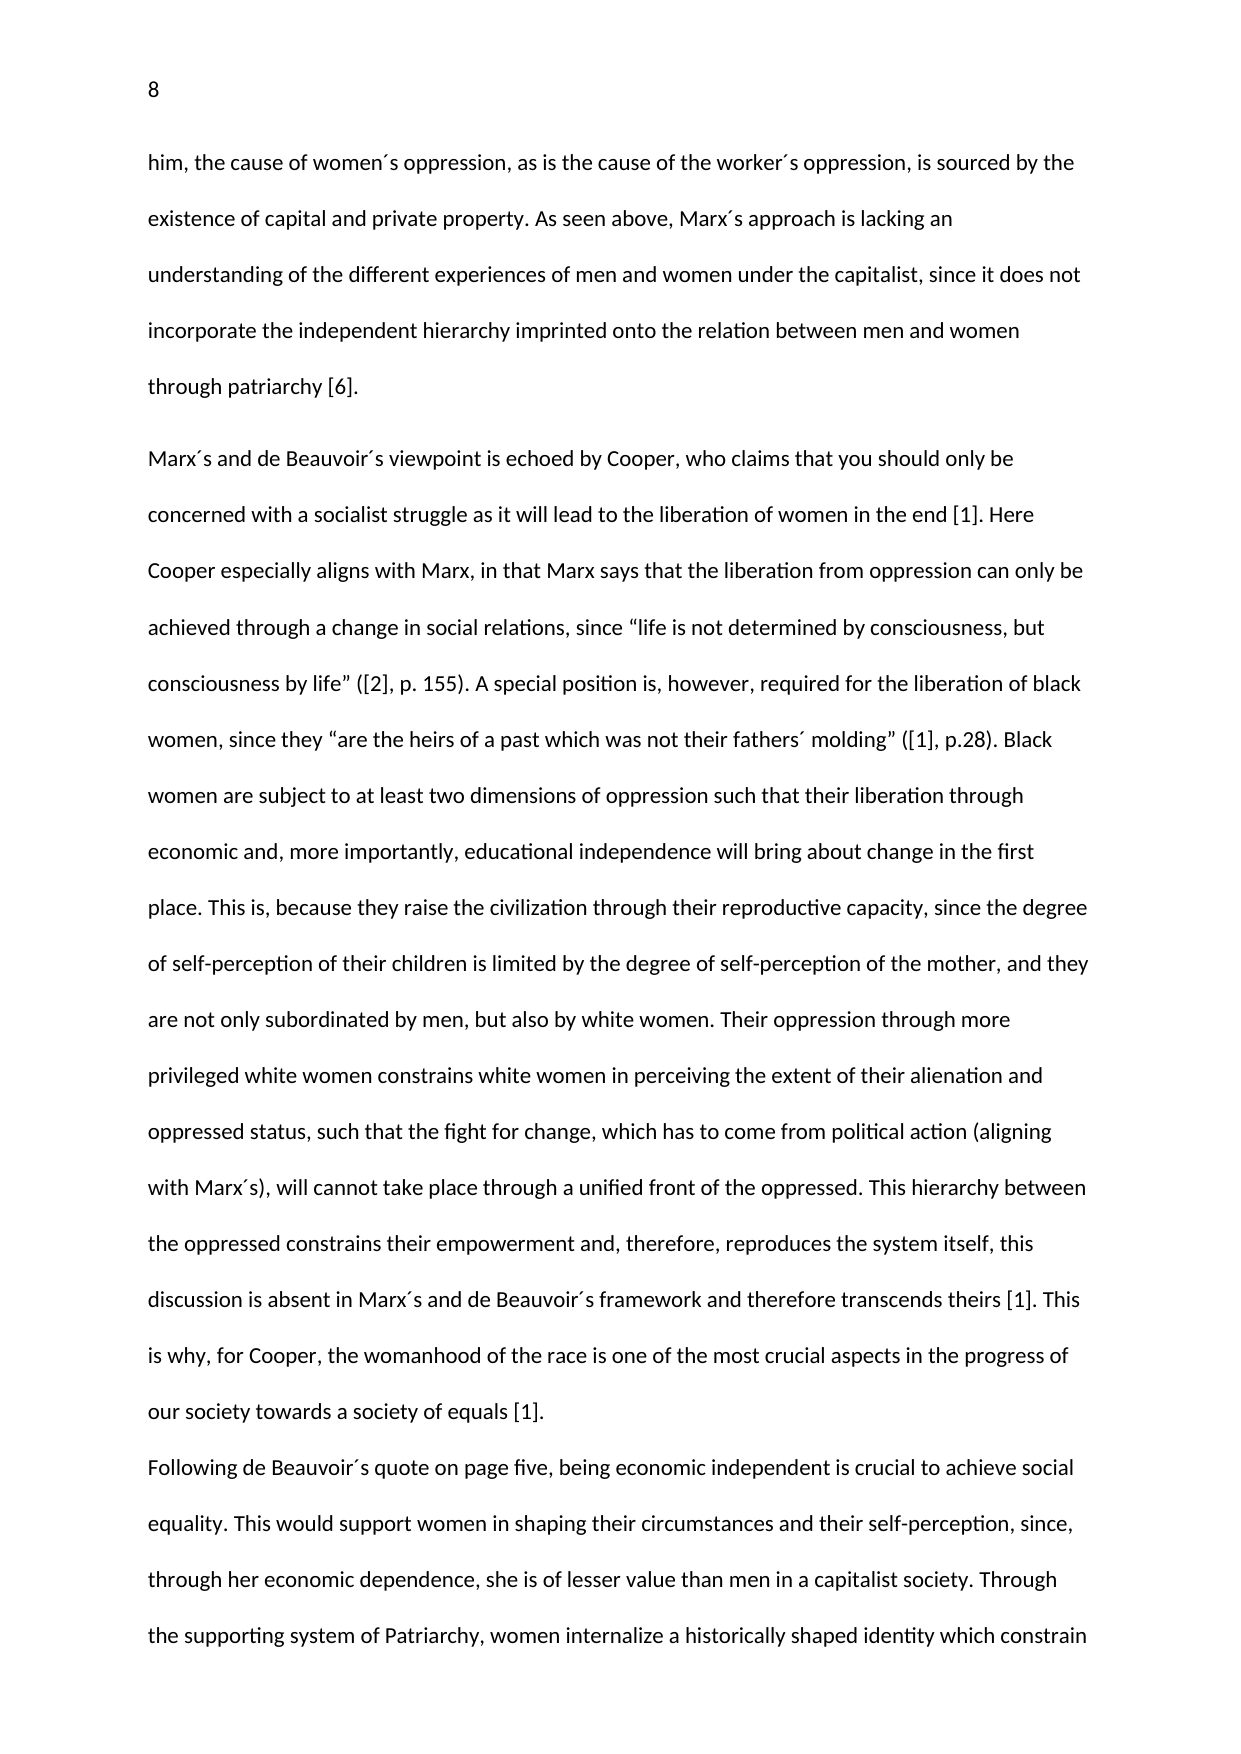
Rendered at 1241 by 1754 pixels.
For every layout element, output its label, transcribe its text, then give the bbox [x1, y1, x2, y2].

text him, the cause of women´s oppression, as is the cause of the worker´s oppression, is sourced by the existence of capital and private property. As seen above, Marx´s approach is lacking an understanding of the different experiences of men and women under the capitalist, since it does not incorporate the independent hierarchy imprinted onto the relation between men and women through patriarchy [6]. [148, 148, 1093, 400]
text Marx´s and de Beauvoir´s viewpoint is echoed by Cooper, who claims that you should only be concerned with a socialist struggle as it will lead to the liberation of women in the end [1]. Here Cooper especially aligns with Marx, in that Marx says that the liberation from oppression can only be achieved through a change in social relations, since “life is not determined by consciousness, but consciousness by life” ([2], p. 155). A special position is, however, required for the liberation of black women, since they “are the heirs of a past which was not their fathers´ molding” ([1], p.28). Black women are subject to at least two dimensions of oppression such that their liberation through economic and, more importantly, educational independence will bring about change in the first place. This is, because they raise the civilization through their reproductive capacity, since the degree of self-perception of their children is limited by the degree of self-perception of the mother, and they are not only subordinated by men, but also by white women. Their oppression through more privileged white women constrains white women in perceiving the extent of their alienation and oppressed status, such that the fight for change, which has to come from political action (aligning with Marx´s), will cannot take place through a unified front of the oppressed. This hierarchy between the oppressed constrains their empowerment and, therefore, reproduces the system itself, this discussion is absent in Marx´s and de Beauvoir´s framework and therefore transcends theirs [1]. This is why, for Cooper, the womanhood of the race is one of the most crucial aspects in the progress of our society towards a society of equals [1]. [148, 444, 1093, 1425]
text Following de Beauvoir´s quote on page five, being economic independent is crucial to achieve social equality. This would support women in shaping their circumstances and their self-perception, since, through her economic dependence, she is of lesser value than men in a capitalist society. Through the supporting system of Patriarchy, women internalize a historically shaped identity which constrain [148, 1453, 1093, 1649]
